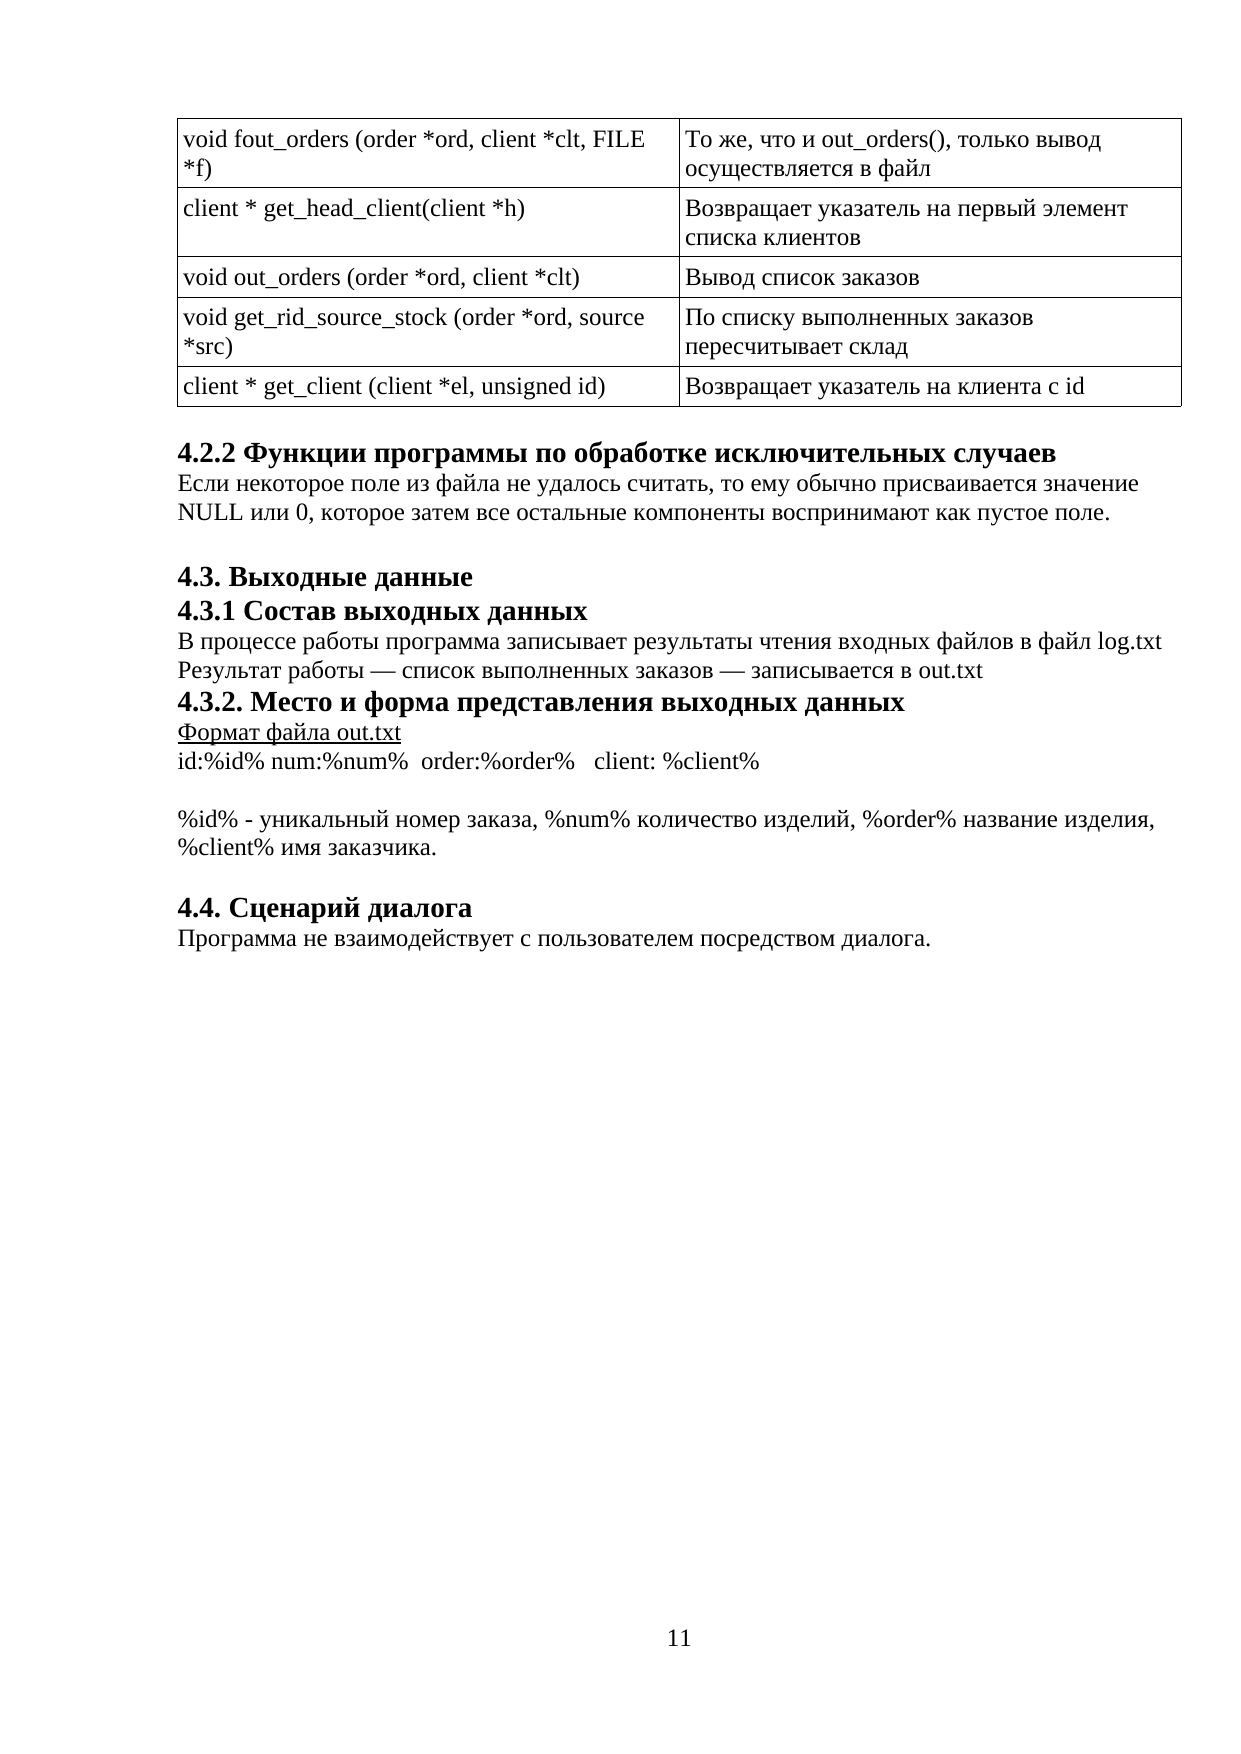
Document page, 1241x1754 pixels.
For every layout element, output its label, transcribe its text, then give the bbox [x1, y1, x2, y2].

text Формат файла out.txt [177, 717, 1181, 746]
text 4.3. Выходные данные [177, 559, 1181, 593]
text Результат работы — список выполненных заказов — записывается в out.txt [177, 655, 1181, 684]
table_cell void fout_orders (order *ord, client *clt, FILE *f) [178, 119, 679, 187]
table_cell void get_rid_source_stock (order *ord, source *src) [178, 298, 679, 366]
text id:%id% num:%num% order:%order% client: %client% [177, 746, 1181, 775]
text 4.4. Сценарий диалога [177, 890, 1181, 923]
text 4.3.1 Состав выходных данных [177, 593, 1181, 626]
table_cell То же, что и out_orders(), только вывод осуществляется в файл [680, 119, 1181, 187]
table_cell client * get_head_client(client *h) [178, 188, 679, 256]
text Если некоторое поле из файла не удалось считать, то ему обычно присваивается значение NULL или 0, которое затем все остальные компоненты воспринимают как пустое поле. [177, 468, 1181, 526]
text В процессе работы программа записывает результаты чтения входных файлов в файл log.txt [177, 626, 1181, 655]
text 4.3.2. Место и форма представления выходных данных [177, 684, 1181, 717]
text %id% - уникальный номер заказа, %num% количество изделий, %order% название изделия, %client% имя заказчика. [177, 804, 1181, 861]
table_cell client * get_client (client *el, unsigned id) [178, 367, 679, 406]
table_cell Возвращает указатель на первый элемент списка клиентов [680, 188, 1181, 256]
table_cell Вывод список заказов [680, 257, 1181, 297]
table_cell Возвращает указатель на клиента с id [680, 367, 1181, 406]
text Программа не взаимодействует с пользователем посредством диалога. [177, 923, 1181, 952]
table_cell По списку выполненных заказов пересчитывает склад [680, 298, 1181, 366]
table_cell void out_orders (order *ord, client *clt) [178, 257, 679, 297]
text 4.2.2 Функции программы по обработке исключительных случаев [177, 435, 1181, 468]
